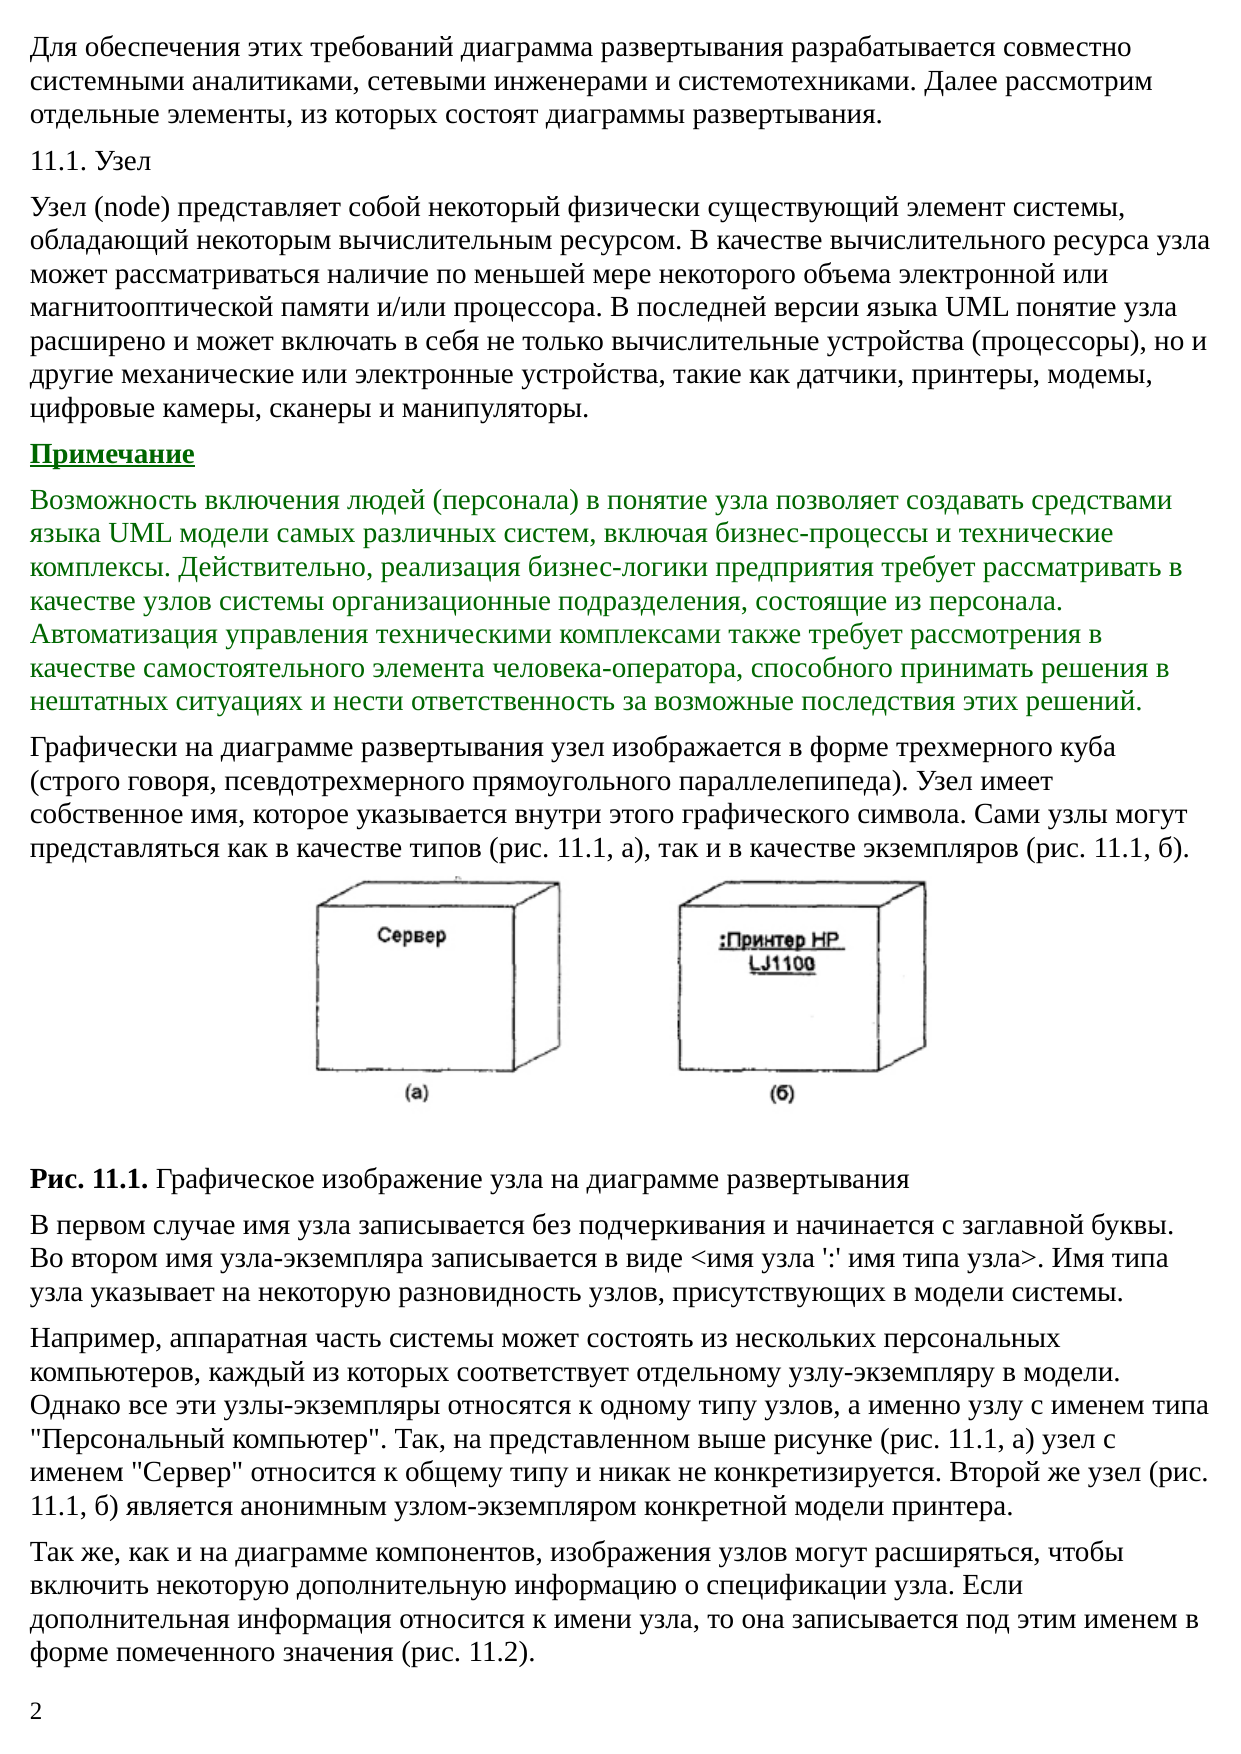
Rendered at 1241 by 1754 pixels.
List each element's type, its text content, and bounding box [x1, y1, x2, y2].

text Для обеспечения этих требований диаграмма развертывания разрабатывается совместно системными аналитиками, сетевыми инженерами и системотехниками. Далее рассмотрим отдельные элементы, из которых состоят диаграммы развертывания. [29, 29, 1211, 130]
text Узел (node) представляет собой некоторый физически существующий элемент системы, обладающий некоторым вычислительным ресурсом. В качестве вычислительного ресурса узла может рассматриваться наличие по меньшей мере некоторого объема электронной или магнитооптической памяти и/или процессора. В последней версии языка UML понятие узла расширено и может включать в себя не только вычислительные устройства (процессоры), но и другие механические или электронные устройства, такие как датчики, принтеры, модемы, цифровые камеры, сканеры и манипуляторы. [29, 189, 1211, 423]
text Примечание [29, 436, 1211, 469]
picture [307, 876, 933, 1115]
text 11.1. Узел [29, 143, 1211, 176]
text Рис. 11.1. Графическое изображение узла на диаграмме развертывания [29, 1161, 1211, 1194]
text Например, аппаратная часть системы может состоять из нескольких персональных компьютеров, каждый из которых соответствует отдельному узлу-экземпляру в модели. Однако все эти узлы-экземпляры относятся к одному типу узлов, а именно узлу с именем типа "Персональный компьютер". Так, на представленном выше рисунке (рис. 11.1, а) узел с именем "Сервер" относится к общему типу и никак не конкретизируется. Второй же узел (рис. 11.1, б) является анонимным узлом-экземпляром конкретной модели принтера. [29, 1320, 1211, 1521]
text Так же, как и на диаграмме компонентов, изображения узлов могут расширяться, чтобы включить некоторую дополнительную информацию о спецификации узла. Если дополнительная информация относится к имени узла, то она записывается под этим именем в форме помеченного значения (рис. 11.2). [29, 1534, 1211, 1668]
text Графически на диаграмме развертывания узел изображается в форме трехмерного куба (строго говоря, псевдотрехмерного прямоугольного параллелепипеда). Узел имеет собственное имя, которое указывается внутри этого графического символа. Сами узлы могут представляться как в качестве типов (рис. 11.1, а), так и в качестве экземпляров (рис. 11.1, б). [29, 729, 1211, 863]
text В первом случае имя узла записывается без подчеркивания и начинается с заглавной буквы. Во втором имя узла-экземпляра записывается в виде <имя узла ':' имя типа узла>. Имя типа узла указывает на некоторую разновидность узлов, присутствующих в модели системы. [29, 1207, 1211, 1308]
text Возможность включения людей (персонала) в понятие узла позволяет создавать средствами языка UML модели самых различных систем, включая бизнес-процессы и технические комплексы. Действительно, реализация бизнес-логики предприятия требует рассматривать в качестве узлов системы организационные подразделения, состоящие из персонала. Автоматизация управления техническими комплексами также требует рассмотрения в качестве самостоятельного элемента человека-оператора, способного принимать решения в нештатных ситуациях и нести ответственность за возможные последствия этих решений. [29, 482, 1211, 717]
